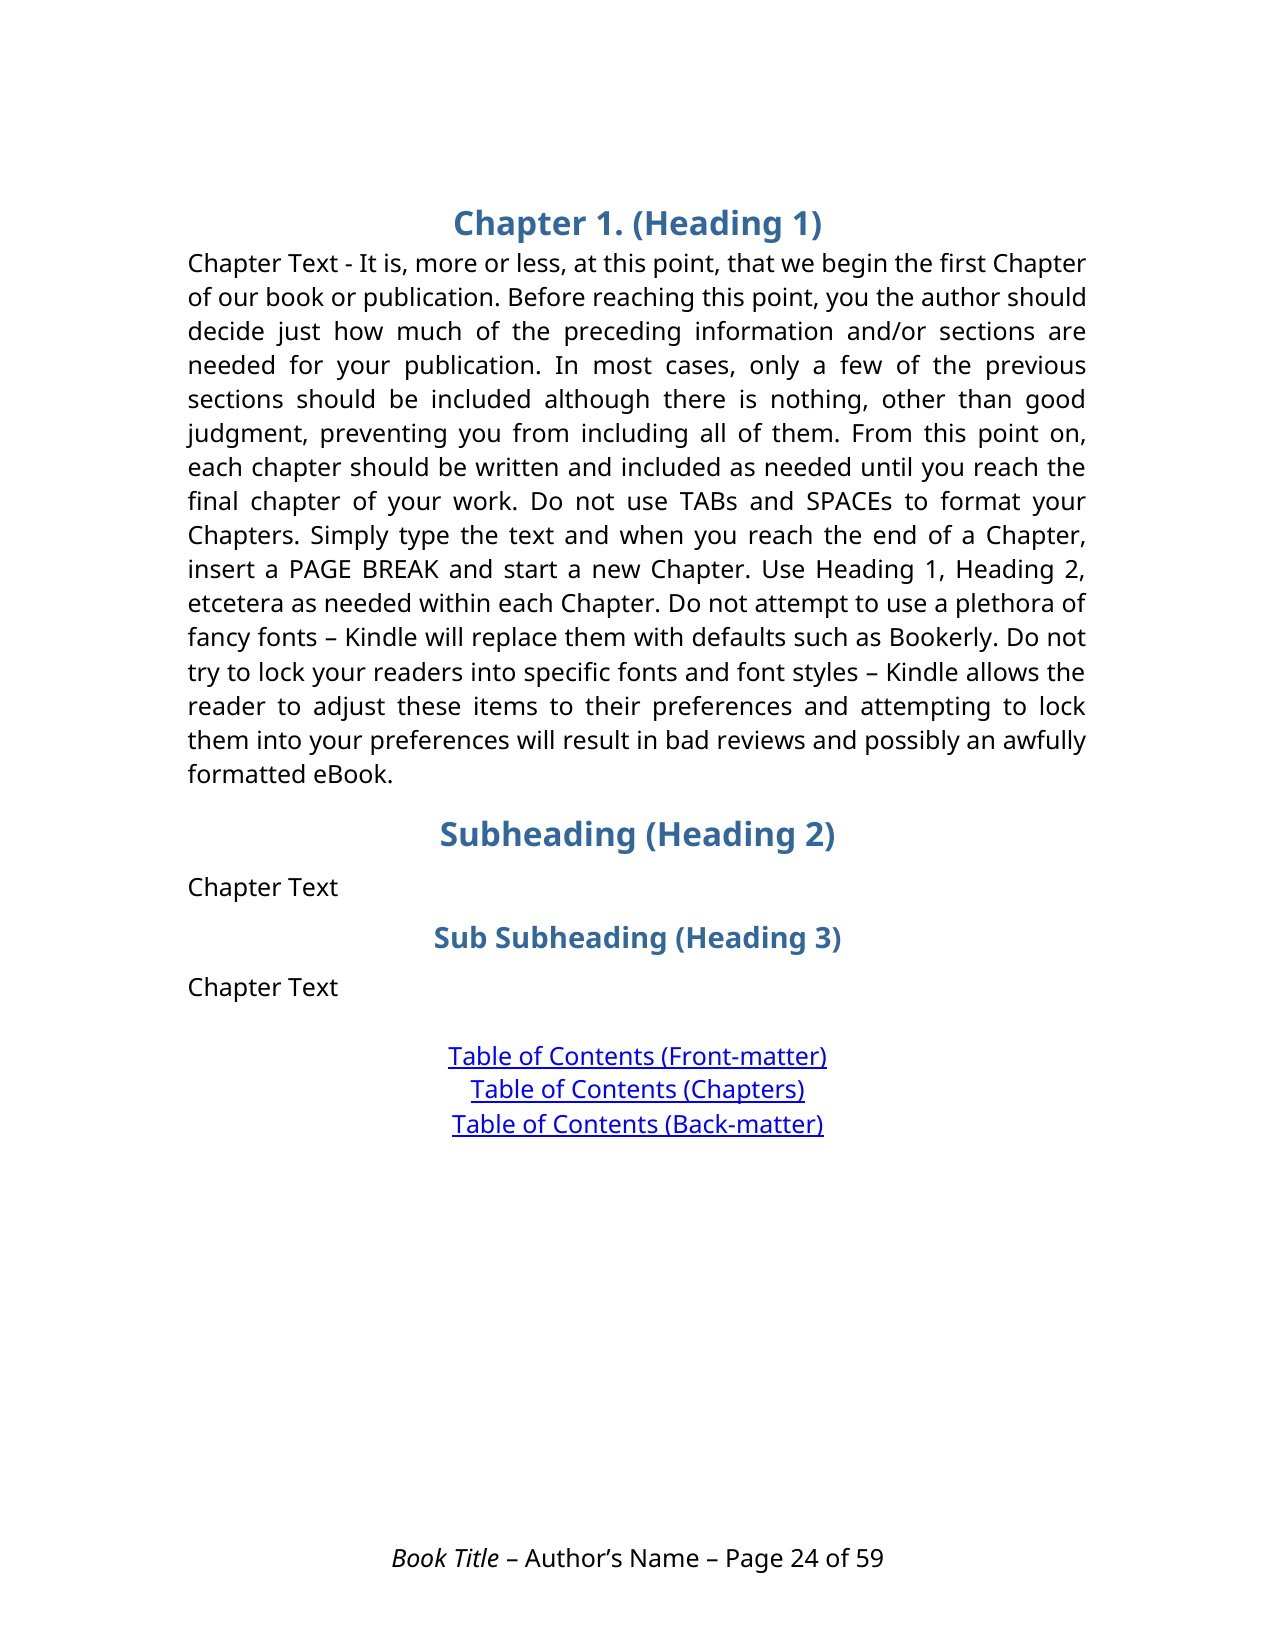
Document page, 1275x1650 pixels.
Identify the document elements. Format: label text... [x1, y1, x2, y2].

text Chapter Text [187, 869, 1087, 903]
text Chapter Text [187, 970, 1087, 1004]
subtitle Sub Subheading (Heading 3) [187, 918, 1087, 957]
subtitle Chapter 1. (Heading 1) [187, 200, 1087, 245]
subtitle Subheading (Heading 2) [187, 811, 1087, 857]
text Table of Contents (Back-matter) [187, 1106, 1087, 1140]
text Chapter Text - It is, more or less, at this point, that we begin the first Chapter of our book or publication. Before reaching this point, you the author should decide just how much of the preceding information and/or sections are needed for your publication. In most cases, only a few of the previous sections should be included although there is nothing, other than good judgment, preventing you from including all of them. From this point on, each chapter should be written and included as needed until you reach the final chapter of your work. Do not use TABs and SPACEs to format your Chapters. Simply type the text and when you reach the end of a Chapter, insert a PAGE BREAK and start a new Chapter. Use Heading 1, Heading 2, etcetera as needed within each Chapter. Do not attempt to use a plethora of fancy fonts – Kindle will replace them with defaults such as Bookerly. Do not try to lock your readers into specific fonts and font styles – Kindle allows the reader to adjust these items to their preferences and attempting to lock them into your preferences will result in bad reviews and possibly an awfully formatted eBook. [187, 245, 1087, 790]
text Table of Contents (Front-matter) [187, 1038, 1087, 1072]
text Table of Contents (Chapters) [187, 1072, 1087, 1106]
